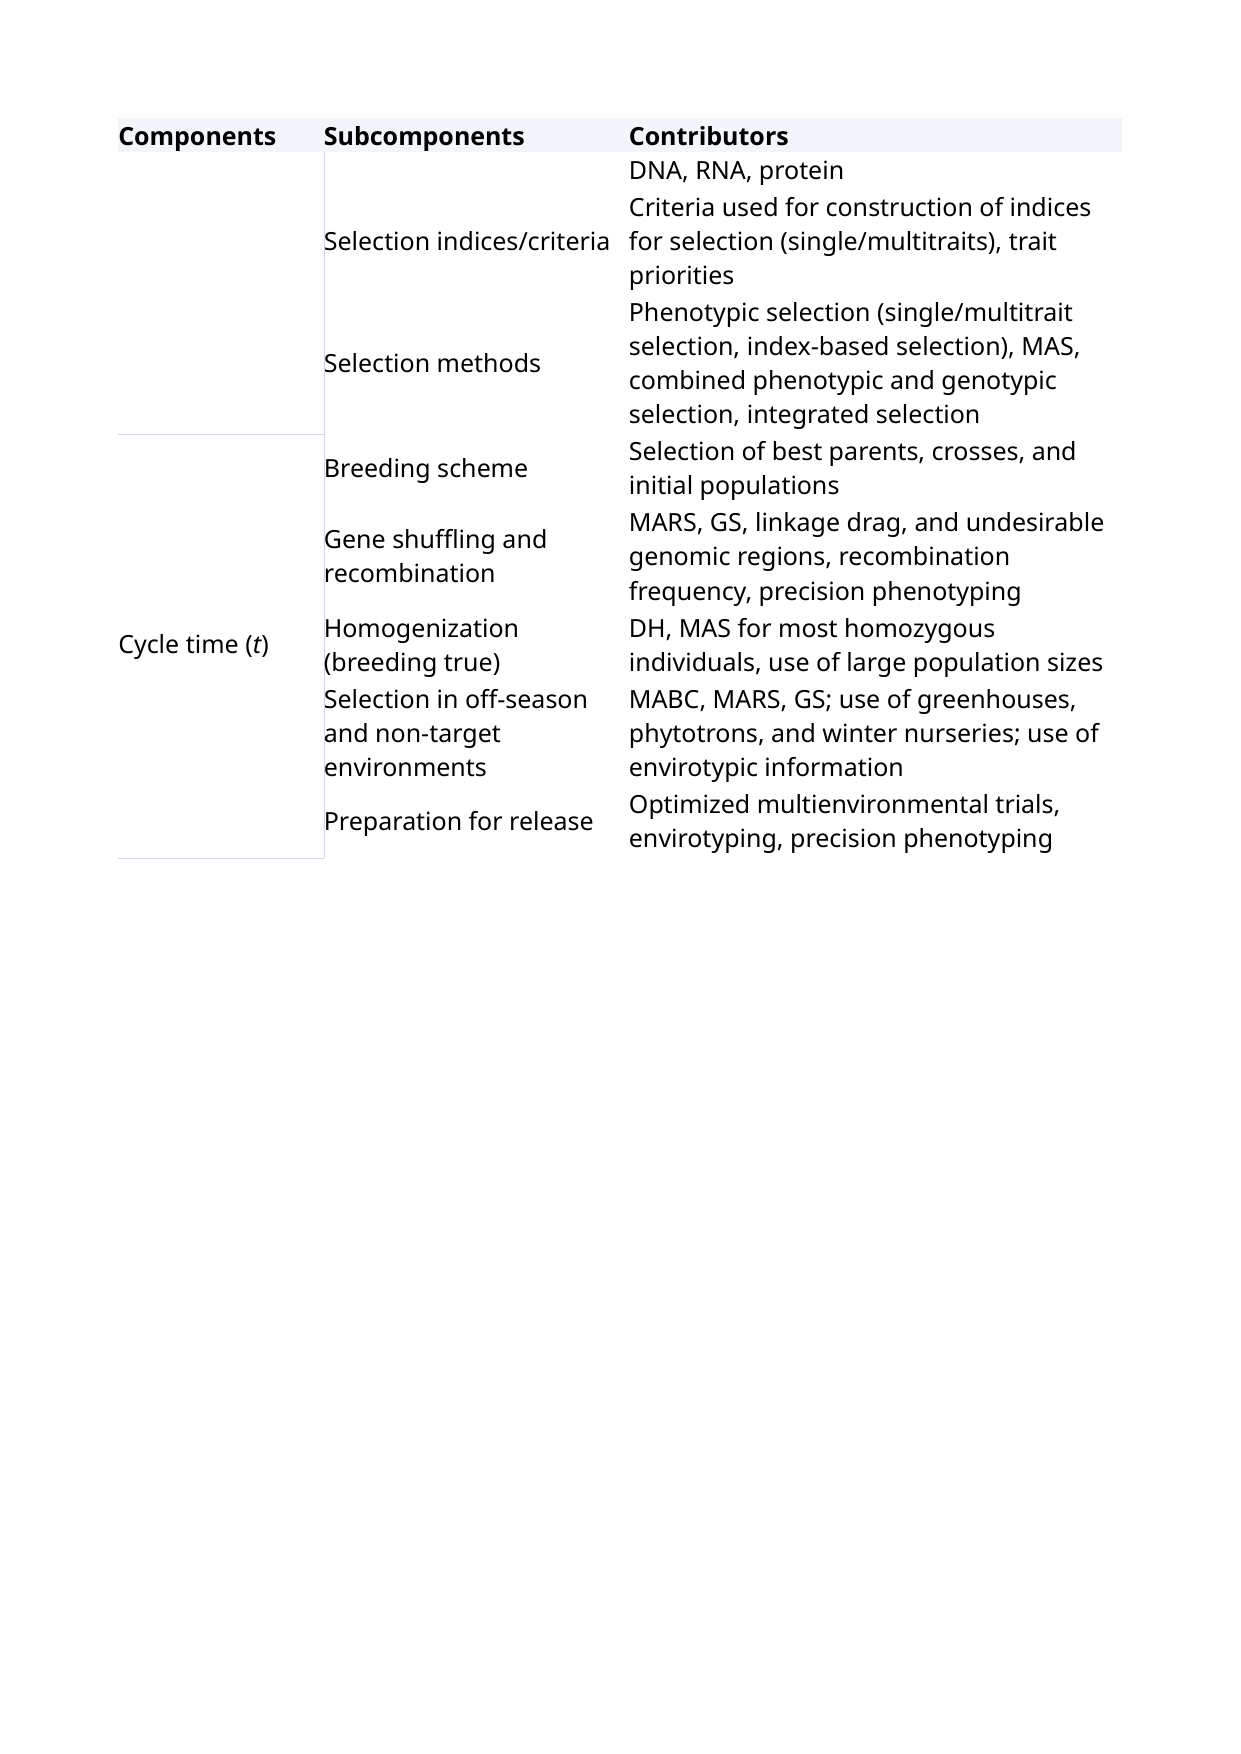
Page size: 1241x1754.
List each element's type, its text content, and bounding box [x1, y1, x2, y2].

table_header Contributors [629, 118, 1122, 152]
table_cell [118, 152, 324, 434]
table_cell DH, MAS for most homozygous individuals, use of large population sizes [629, 610, 1122, 681]
table_cell DNA, RNA, protein [629, 152, 1122, 189]
table_cell Selection in off-season and non-target environments [325, 681, 629, 786]
table_cell Cycle time (t) [118, 435, 324, 858]
table_cell Optimized multienvironmental trials, envirotyping, precision phenotyping [629, 786, 1122, 858]
table_cell Breeding scheme [325, 434, 629, 505]
table_cell Homogenization (breeding true) [325, 610, 629, 681]
table_cell MABC, MARS, GS; use of greenhouses, phytotrons, and winter nurseries; use of envirotypic information [629, 681, 1122, 786]
table_cell Selection of best parents, crosses, and initial populations [629, 434, 1122, 505]
table_cell Gene shuffling and recombination [325, 505, 629, 610]
table_header Components [118, 118, 324, 152]
table_header Subcomponents [324, 118, 629, 152]
table_cell MARS, GS, linkage drag, and undesirable genomic regions, recombination frequency, precision phenotyping [629, 505, 1122, 610]
table_cell Preparation for release [325, 786, 629, 858]
table_cell Phenotypic selection (single/multitrait selection, index-based selection), MAS, combined phenotypic and genotypic selection, integrated selection [629, 295, 1122, 434]
table_cell Selection indices/criteria [325, 189, 629, 294]
table_cell Selection methods [325, 295, 629, 434]
table_cell Criteria used for construction of indices for selection (single/multitraits), trait priorities [629, 189, 1122, 294]
table_cell [325, 152, 629, 189]
